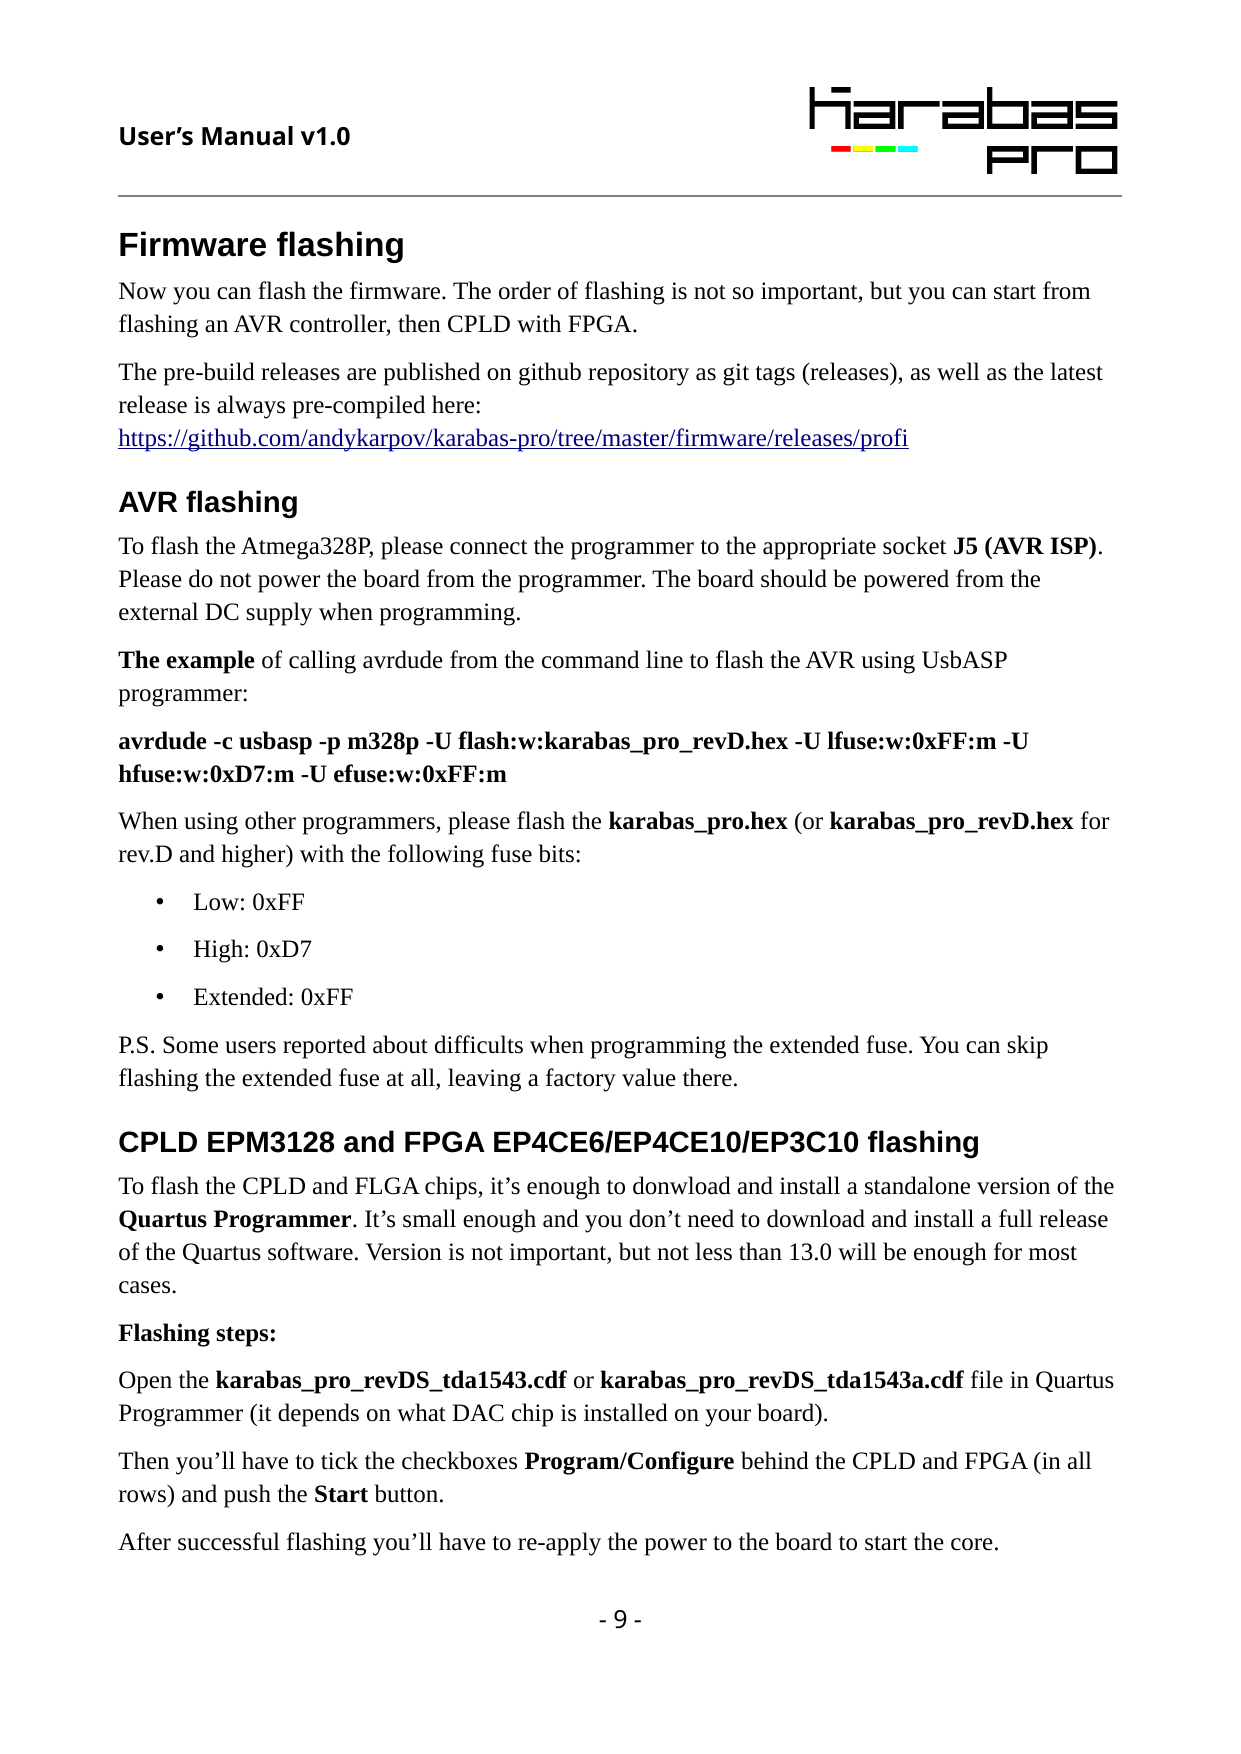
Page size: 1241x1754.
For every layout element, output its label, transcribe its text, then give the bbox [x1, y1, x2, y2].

text P.S. Some users reported about difficults when programming the extended fuse. You can skip flashing the extended fuse at all, leaving a factory value there. [118, 1030, 1122, 1092]
list High: 0xD7 [156, 934, 1122, 963]
list Extended: 0xFF [156, 982, 1122, 1011]
list Low: 0xFF [156, 887, 1122, 916]
subtitle CPLD EPM3128 and FPGA EP4CE6/EP4CE10/EP3C10 flashing [118, 1125, 1122, 1159]
text Flashing steps: [118, 1318, 1122, 1347]
text The pre-build releases are published on github repository as git tags (releases), as well as the latest release is always pre-compiled here: https://github.com/andykarpov/karabas-pro/tree/master/firmware/releases/profi [118, 357, 1122, 452]
subtitle AVR flashing [118, 485, 1122, 519]
subtitle Firmware flashing [118, 225, 1122, 264]
text To flash the CPLD and FLGA chips, it’s enough to donwload and install a standalone version of the Quartus Programmer. It’s small enough and you don’t need to download and install a full release of the Quartus software. Version is not important, but not less than 13.0 will be enough for most cases. [118, 1171, 1122, 1299]
text Now you can flash the firmware. The order of flashing is not so important, but you can start from flashing an AVR controller, then CPLD with FPGA. [118, 276, 1122, 338]
text Open the karabas_pro_revDS_tda1543.cdf or karabas_pro_revDS_tda1543a.cdf file in Quartus Programmer (it depends on what DAC chip is installed on your board). [118, 1366, 1122, 1427]
text avrdude -c usbasp -p m328p -U flash:w:karabas_pro_revD.hex -U lfuse:w:0xFF:m -U hfuse:w:0xD7:m -U efuse:w:0xFF:m [118, 726, 1122, 787]
text After successful flashing you’ll have to re-apply the power to the board to start the core. [118, 1527, 1122, 1556]
picture [809, 84, 1120, 174]
text The example of calling avrdude from the command line to flash the AVR using UsbASP programmer: [118, 645, 1122, 707]
text When using other programmers, please flash the karabas_pro.hex (or karabas_pro_revD.hex for rev.D and higher) with the following fuse bits: [118, 806, 1122, 868]
text To flash the Atmega328P, please connect the programmer to the appropriate socket J5 (AVR ISP). Please do not power the board from the programmer. The board should be powered from the external DC supply when programming. [118, 531, 1122, 626]
text Then you’ll have to tick the checkboxes Program/Configure behind the CPLD and FPGA (in all rows) and push the Start button. [118, 1446, 1122, 1508]
